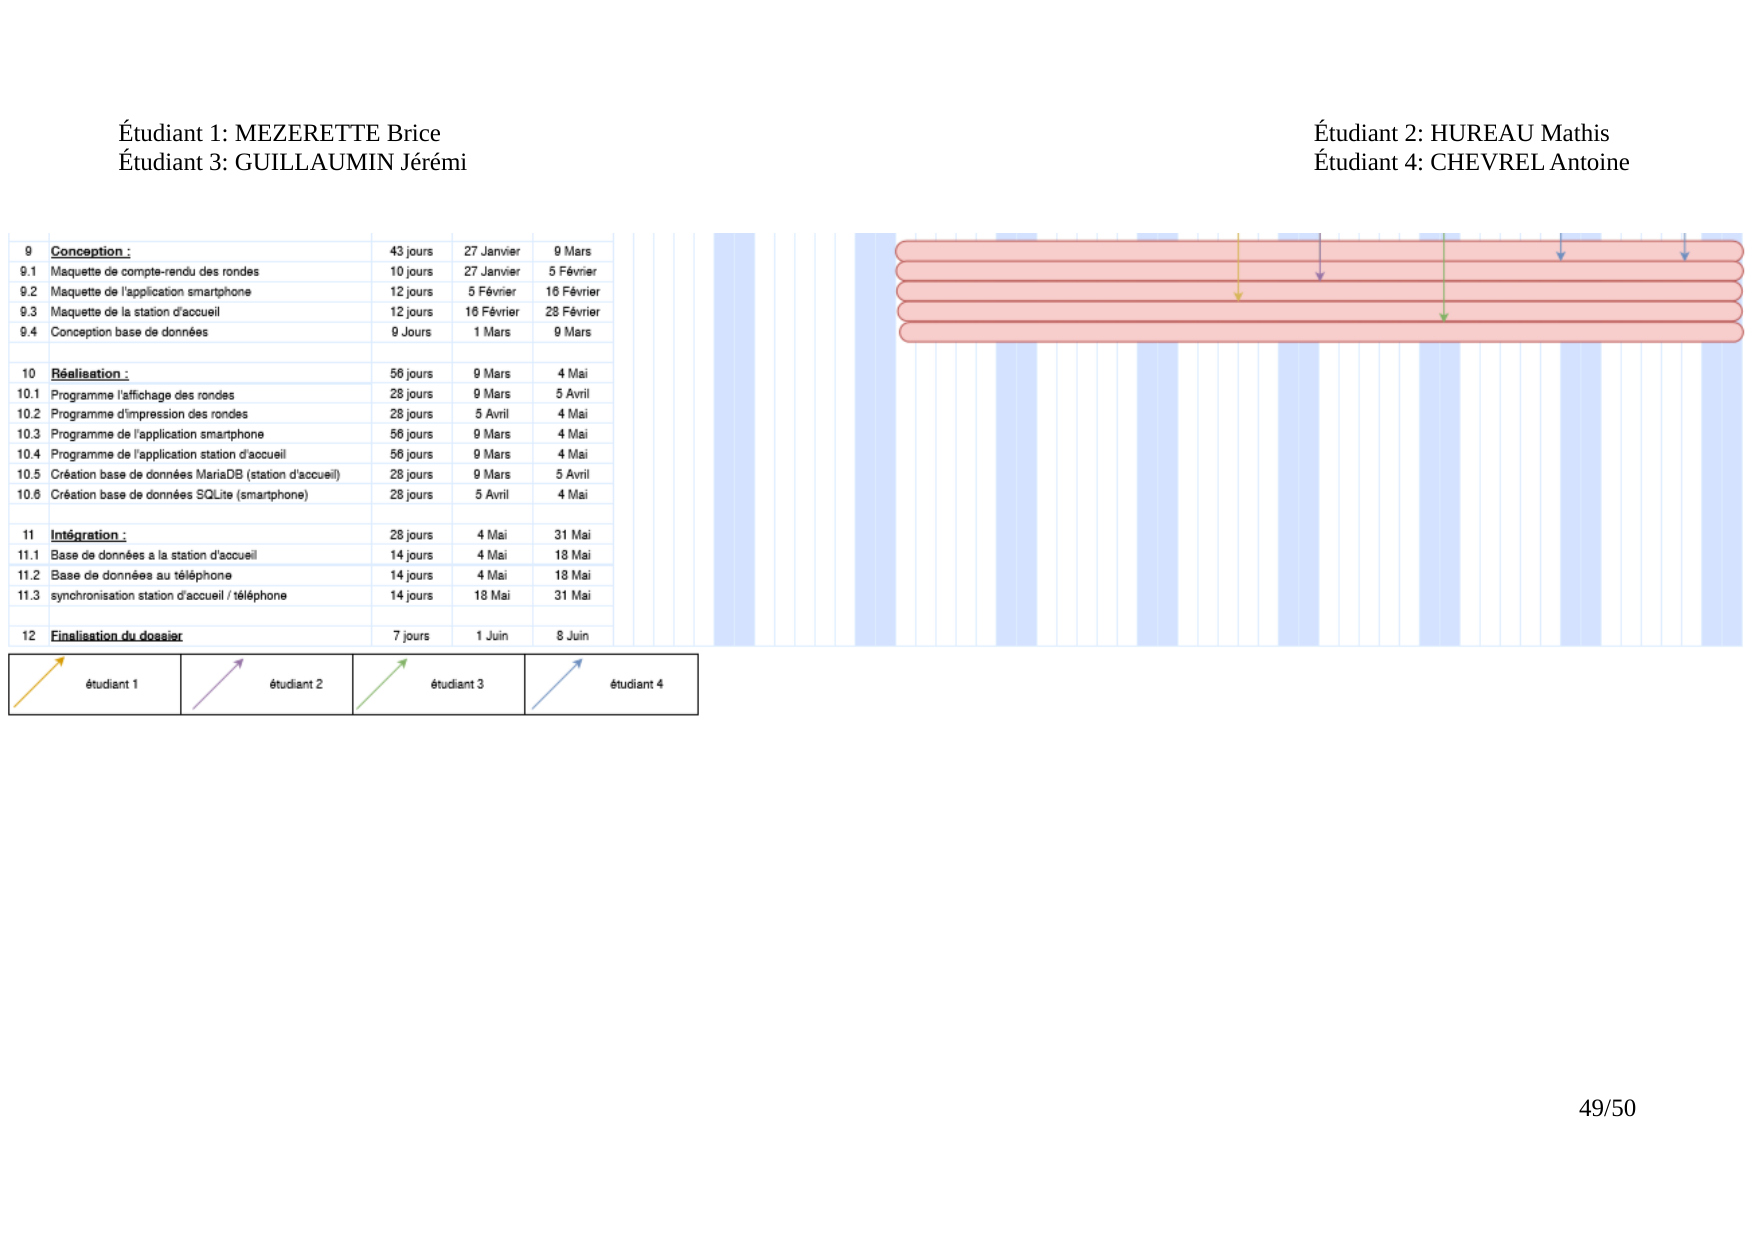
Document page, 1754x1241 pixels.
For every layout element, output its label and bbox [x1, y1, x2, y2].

picture [7, 233, 1747, 721]
